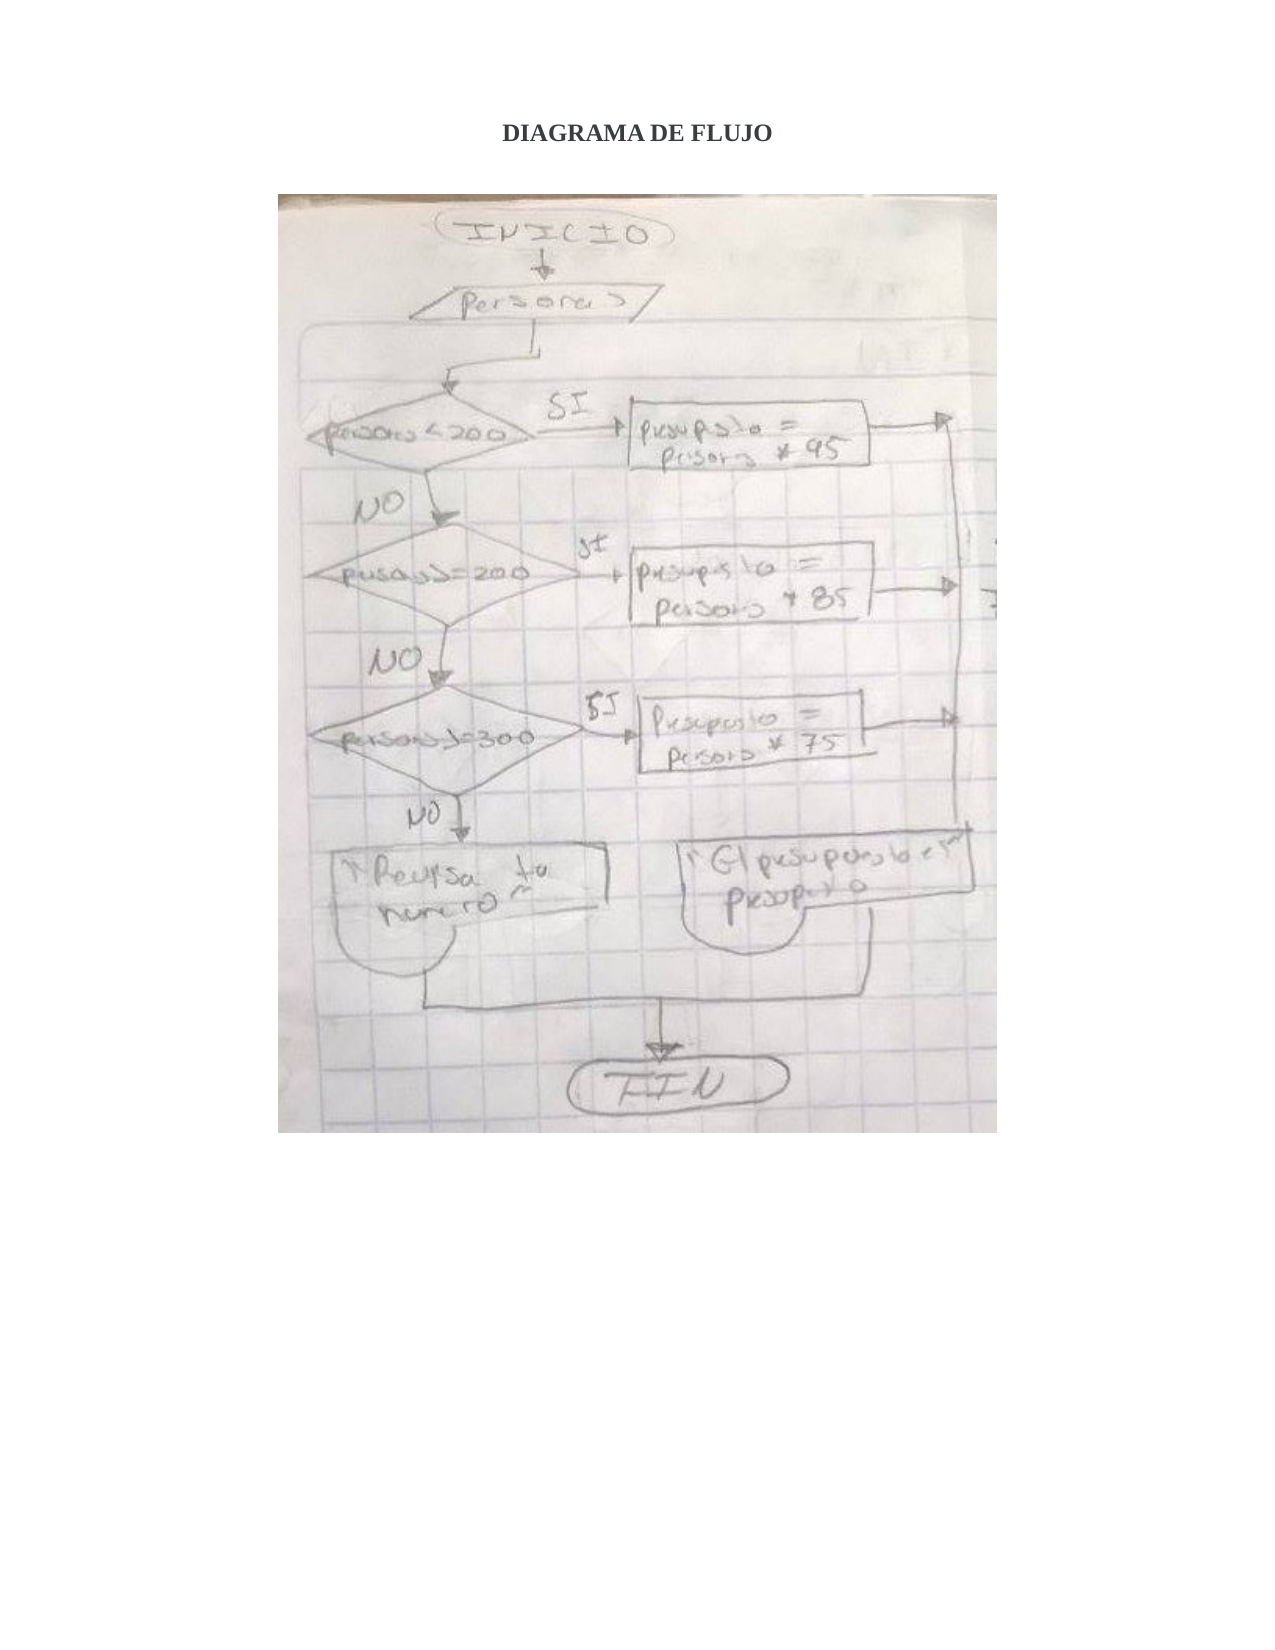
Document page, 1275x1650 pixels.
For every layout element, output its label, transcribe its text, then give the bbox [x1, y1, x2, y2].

text DIAGRAMA DE FLUJO [118, 118, 1157, 147]
picture [278, 194, 997, 1133]
